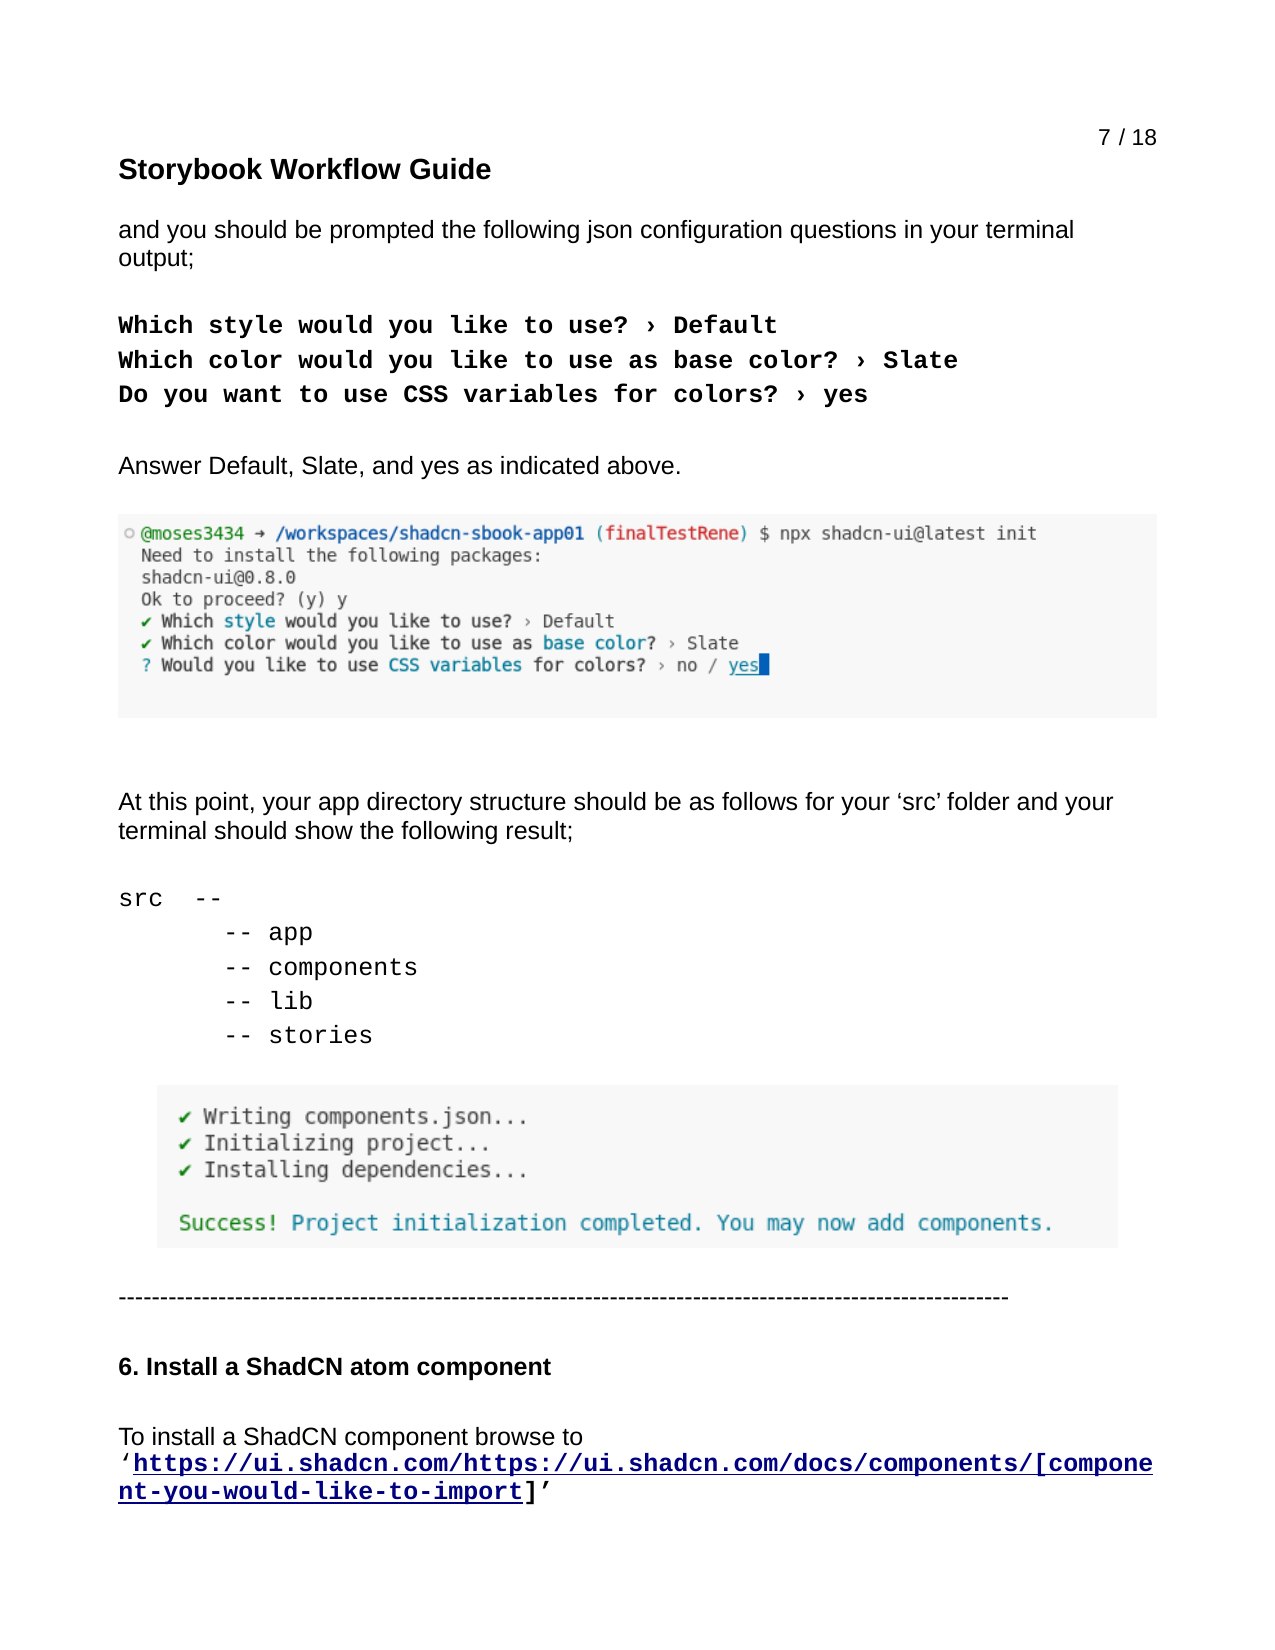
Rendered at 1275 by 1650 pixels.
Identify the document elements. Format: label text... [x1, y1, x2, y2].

text 6. Install a ShadCN atom component [118, 1352, 1157, 1381]
text Answer Default, Slate, and yes as indicated above. [118, 451, 1157, 480]
text and you should be prompted the following json configuration questions in your terminal output; [118, 215, 1157, 272]
text src -- [118, 885, 1157, 914]
text Which color would you like to use as base color? › Slate [118, 347, 1157, 376]
text Which style would you like to use? › Default [118, 313, 1157, 341]
text -- app [118, 920, 1157, 948]
text -- lib [118, 988, 1157, 1017]
text -- stories [118, 1023, 1157, 1051]
text Do you want to use CSS variables for colors? › yes [118, 382, 1157, 410]
text -- components [118, 954, 1157, 982]
text To install a ShadCN component browse to ‘https://ui.shadcn.com/https://ui.shadcn.com/docs/components/[component-you-would-like-to-import]’ [118, 1422, 1157, 1507]
text At this point, your app directory structure should be as follows for your ‘src’ folder and your terminal should show the following result; [118, 787, 1157, 845]
text ----------------------------------------------------------------------------------------------------------- [118, 1282, 1157, 1311]
picture [118, 514, 1157, 718]
picture [157, 1085, 1118, 1248]
